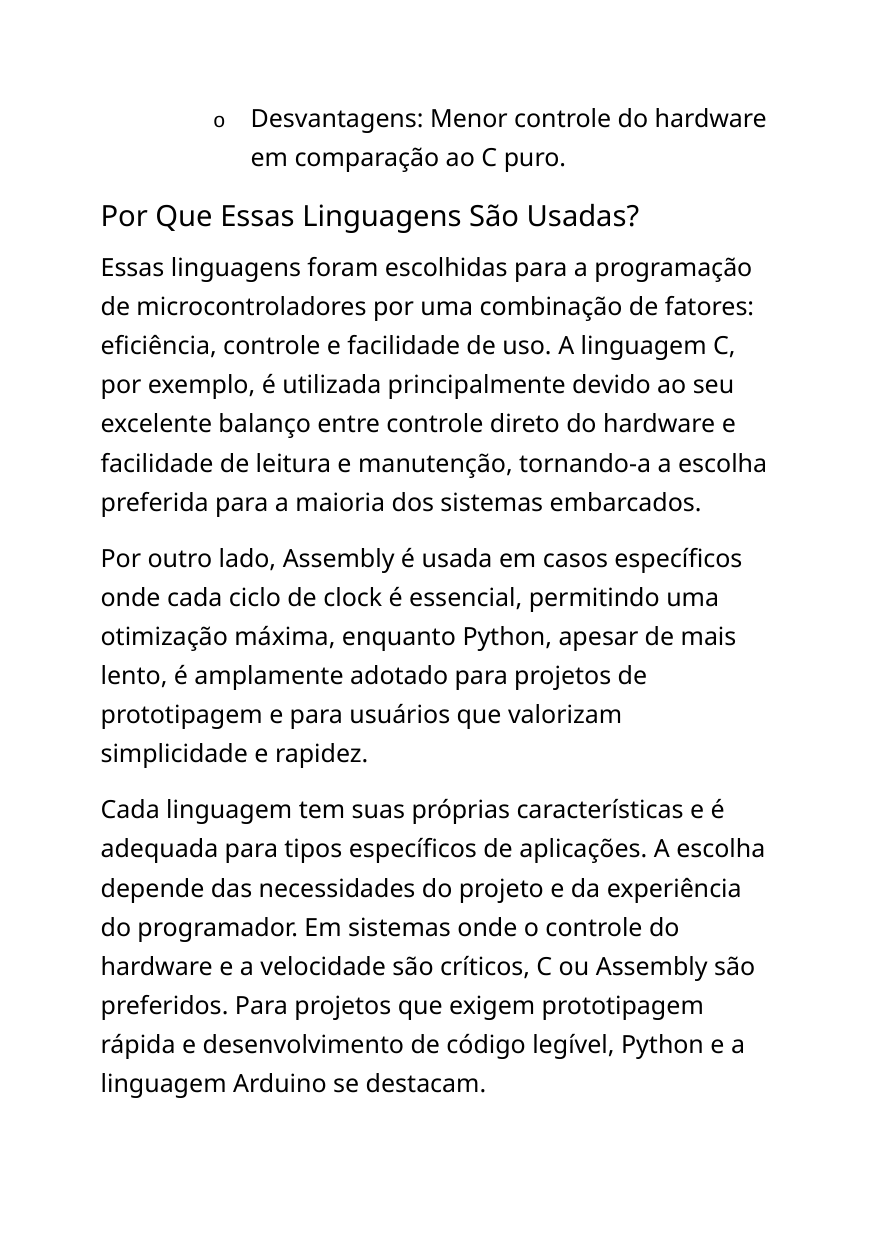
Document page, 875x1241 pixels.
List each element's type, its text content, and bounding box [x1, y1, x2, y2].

text Cada linguagem tem suas próprias características e é adequada para tipos específicos de aplicações. A escolha depende das necessidades do projeto e da experiência do programador. Em sistemas onde o controle do hardware e a velocidade são críticos, C ou Assembly são preferidos. Para projetos que exigem prototipagem rápida e desenvolvimento de código legível, Python e a linguagem Arduino se destacam. [100, 792, 774, 1100]
text Essas linguagens foram escolhidas para a programação de microcontroladores por uma combinação de fatores: eficiência, controle e facilidade de uso. A linguagem C, por exemplo, é utilizada principalmente devido ao seu excelente balanço entre controle direto do hardware e facilidade de leitura e manutenção, tornando-a a escolha preferida para a maioria dos sistemas embarcados. [100, 249, 774, 518]
list Desvantagens: Menor controle do hardware em comparação ao C puro. [213, 100, 774, 174]
subtitle Por Que Essas Linguagens São Usadas? [100, 195, 774, 235]
text Por outro lado, Assembly é usada em casos específicos onde cada ciclo de clock é essencial, permitindo uma otimização máxima, enquanto Python, apesar de mais lento, é amplamente adotado para projetos de prototipagem e para usuários que valorizam simplicidade e rapidez. [100, 540, 774, 770]
